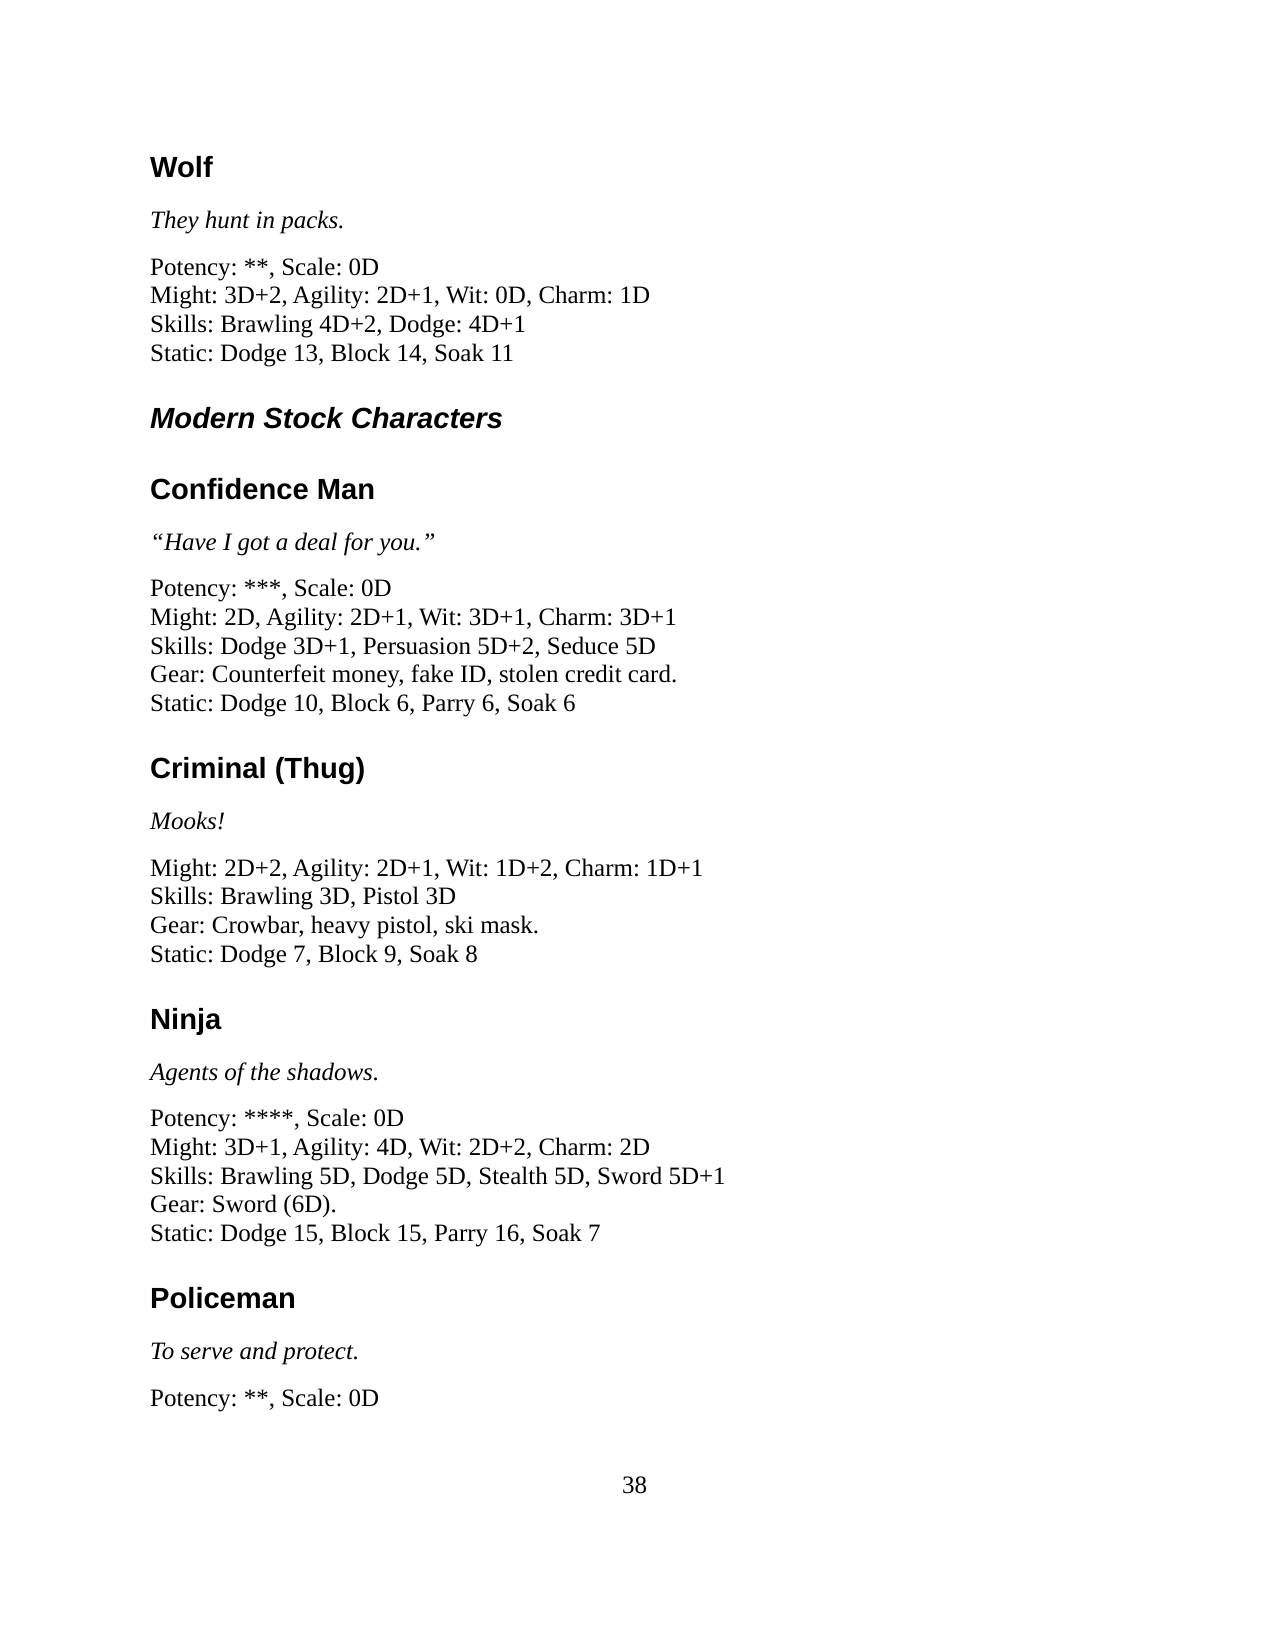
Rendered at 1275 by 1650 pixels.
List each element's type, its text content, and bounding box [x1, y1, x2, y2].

subtitle Wolf [150, 150, 1125, 183]
subtitle Criminal (Thug) [150, 751, 1125, 784]
subtitle Modern Stock Characters [150, 401, 1125, 434]
text They hunt in packs. [150, 205, 1125, 234]
text Agents of the shadows. [150, 1057, 1125, 1085]
text Mooks! [150, 806, 1125, 835]
subtitle Policeman [150, 1281, 1125, 1314]
text To serve and protect. [150, 1336, 1125, 1365]
text Might: 2D+2, Agility: 2D+1, Wit: 1D+2, Charm: 1D+1 Skills: Brawling 3D, Pistol 3D Gear: Crowbar, heavy pistol, ski mask. Static: Dodge 7, Block 9, Soak 8 [150, 853, 1125, 968]
subtitle Ninja [150, 1002, 1125, 1035]
text Potency: ***, Scale: 0D Might: 2D, Agility: 2D+1, Wit: 3D+1, Charm: 3D+1 Skills: Dodge 3D+1, Persuasion 5D+2, Seduce 5D Gear: Counterfeit money, fake ID, stolen credit card. Static: Dodge 10, Block 6, Parry 6, Soak 6 [150, 573, 1125, 717]
text Potency: **, Scale: 0D [150, 1383, 1125, 1411]
text Potency: **, Scale: 0D Might: 3D+2, Agility: 2D+1, Wit: 0D, Charm: 1D Skills: Brawling 4D+2, Dodge: 4D+1 Static: Dodge 13, Block 14, Soak 11 [150, 252, 1125, 367]
text “Have I got a deal for you.” [150, 527, 1125, 555]
text Potency: ****, Scale: 0D Might: 3D+1, Agility: 4D, Wit: 2D+2, Charm: 2D Skills: Brawling 5D, Dodge 5D, Stealth 5D, Sword 5D+1 Gear: Sword (6D). Static: Dodge 15, Block 15, Parry 16, Soak 7 [150, 1103, 1125, 1247]
subtitle Confidence Man [150, 472, 1125, 505]
